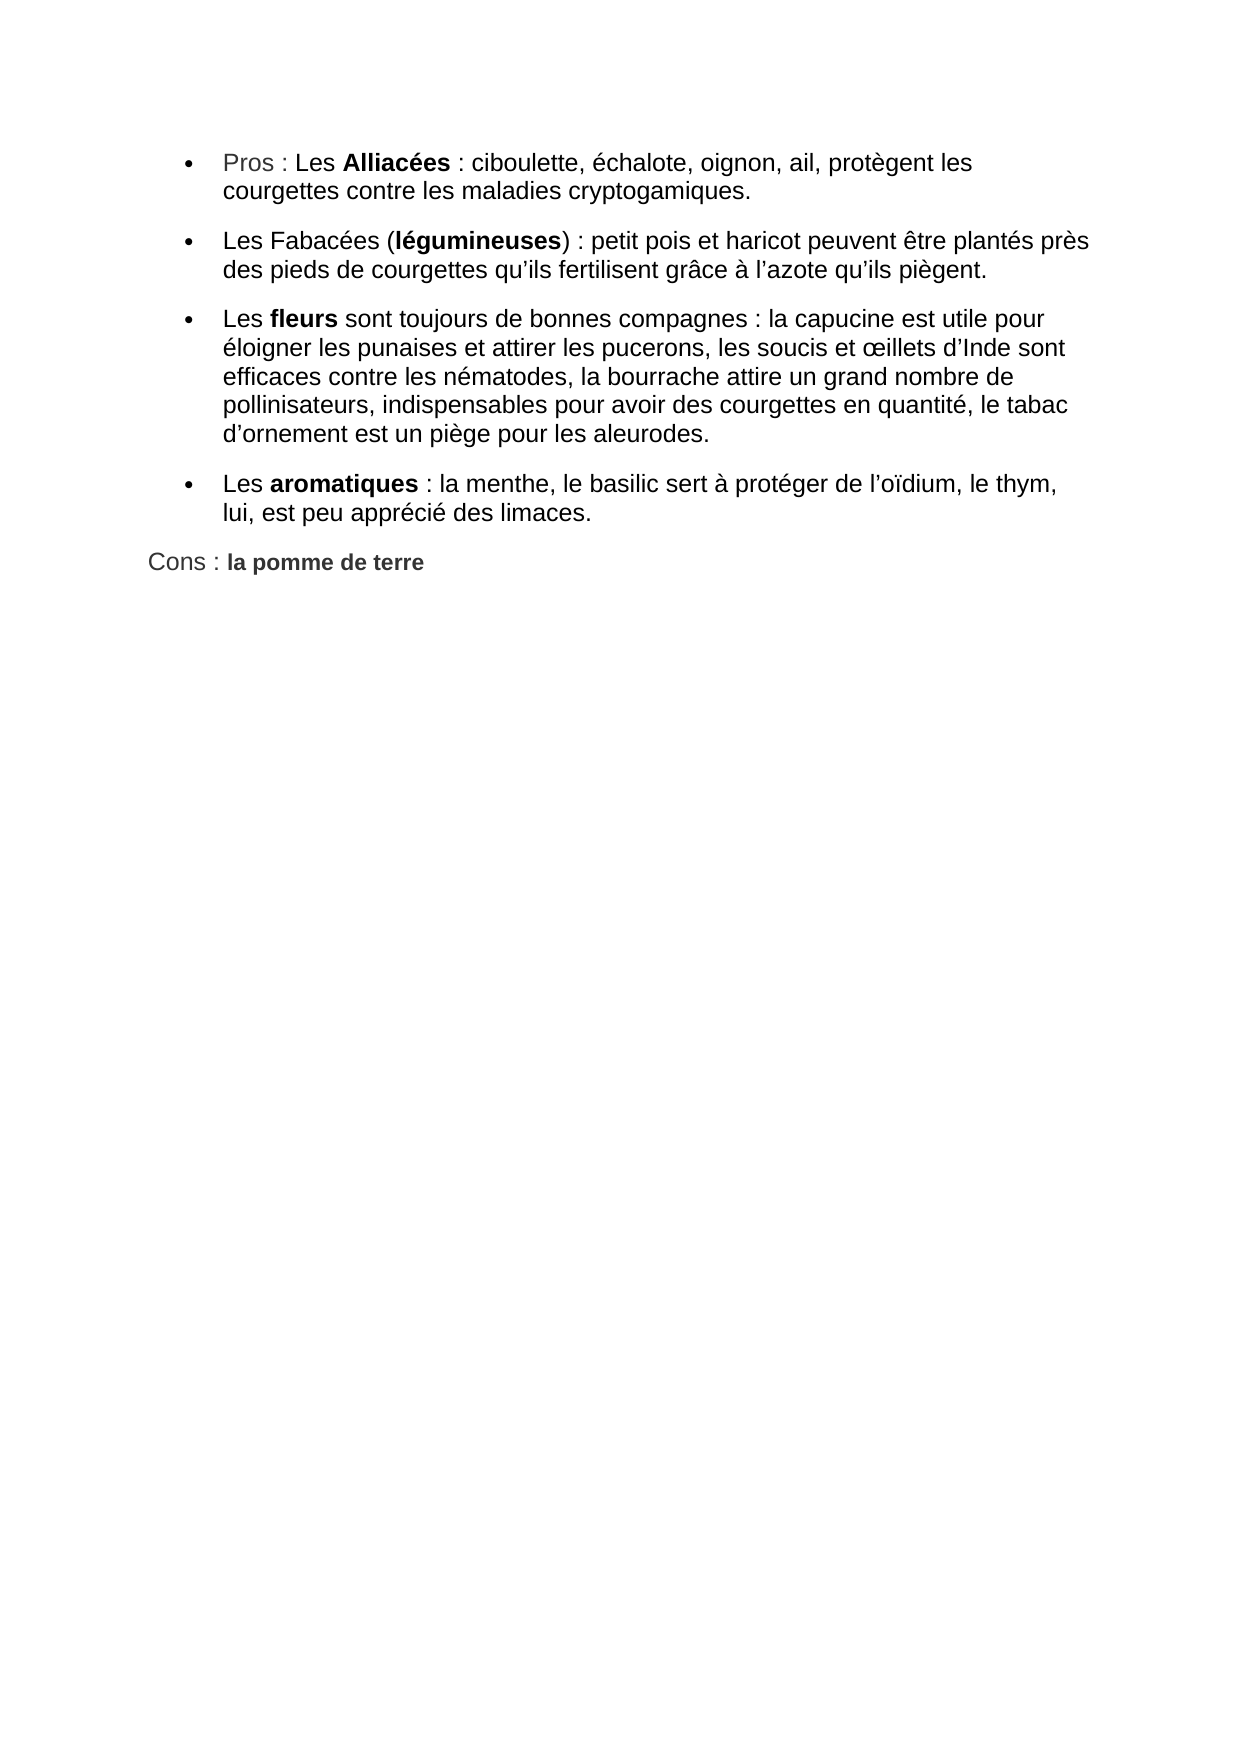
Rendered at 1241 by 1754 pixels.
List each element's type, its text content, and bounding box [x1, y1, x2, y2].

list Pros : Les Alliacées : ciboulette, échalote, oignon, ail, protègent les courgettes contre les maladies cryptogamiques. [185, 148, 1093, 205]
list Les Fabacées (légumineuses) : petit pois et haricot peuvent être plantés près des pieds de courgettes qu’ils fertilisent grâce à l’azote qu’ils piègent. [185, 226, 1093, 283]
text Cons : la pomme de terre [148, 547, 1093, 576]
list Les aromatiques : la menthe, le basilic sert à protéger de l’oïdium, le thym, lui, est peu apprécié des limaces. [185, 469, 1093, 526]
list Les fleurs sont toujours de bonnes compagnes : la capucine est utile pour éloigner les punaises et attirer les pucerons, les soucis et œillets d’Inde sont efficaces contre les nématodes, la bourrache attire un grand nombre de pollinisateurs, indispensables pour avoir des courgettes en quantité, le tabac d’ornement est un piège pour les aleurodes. [185, 304, 1093, 448]
